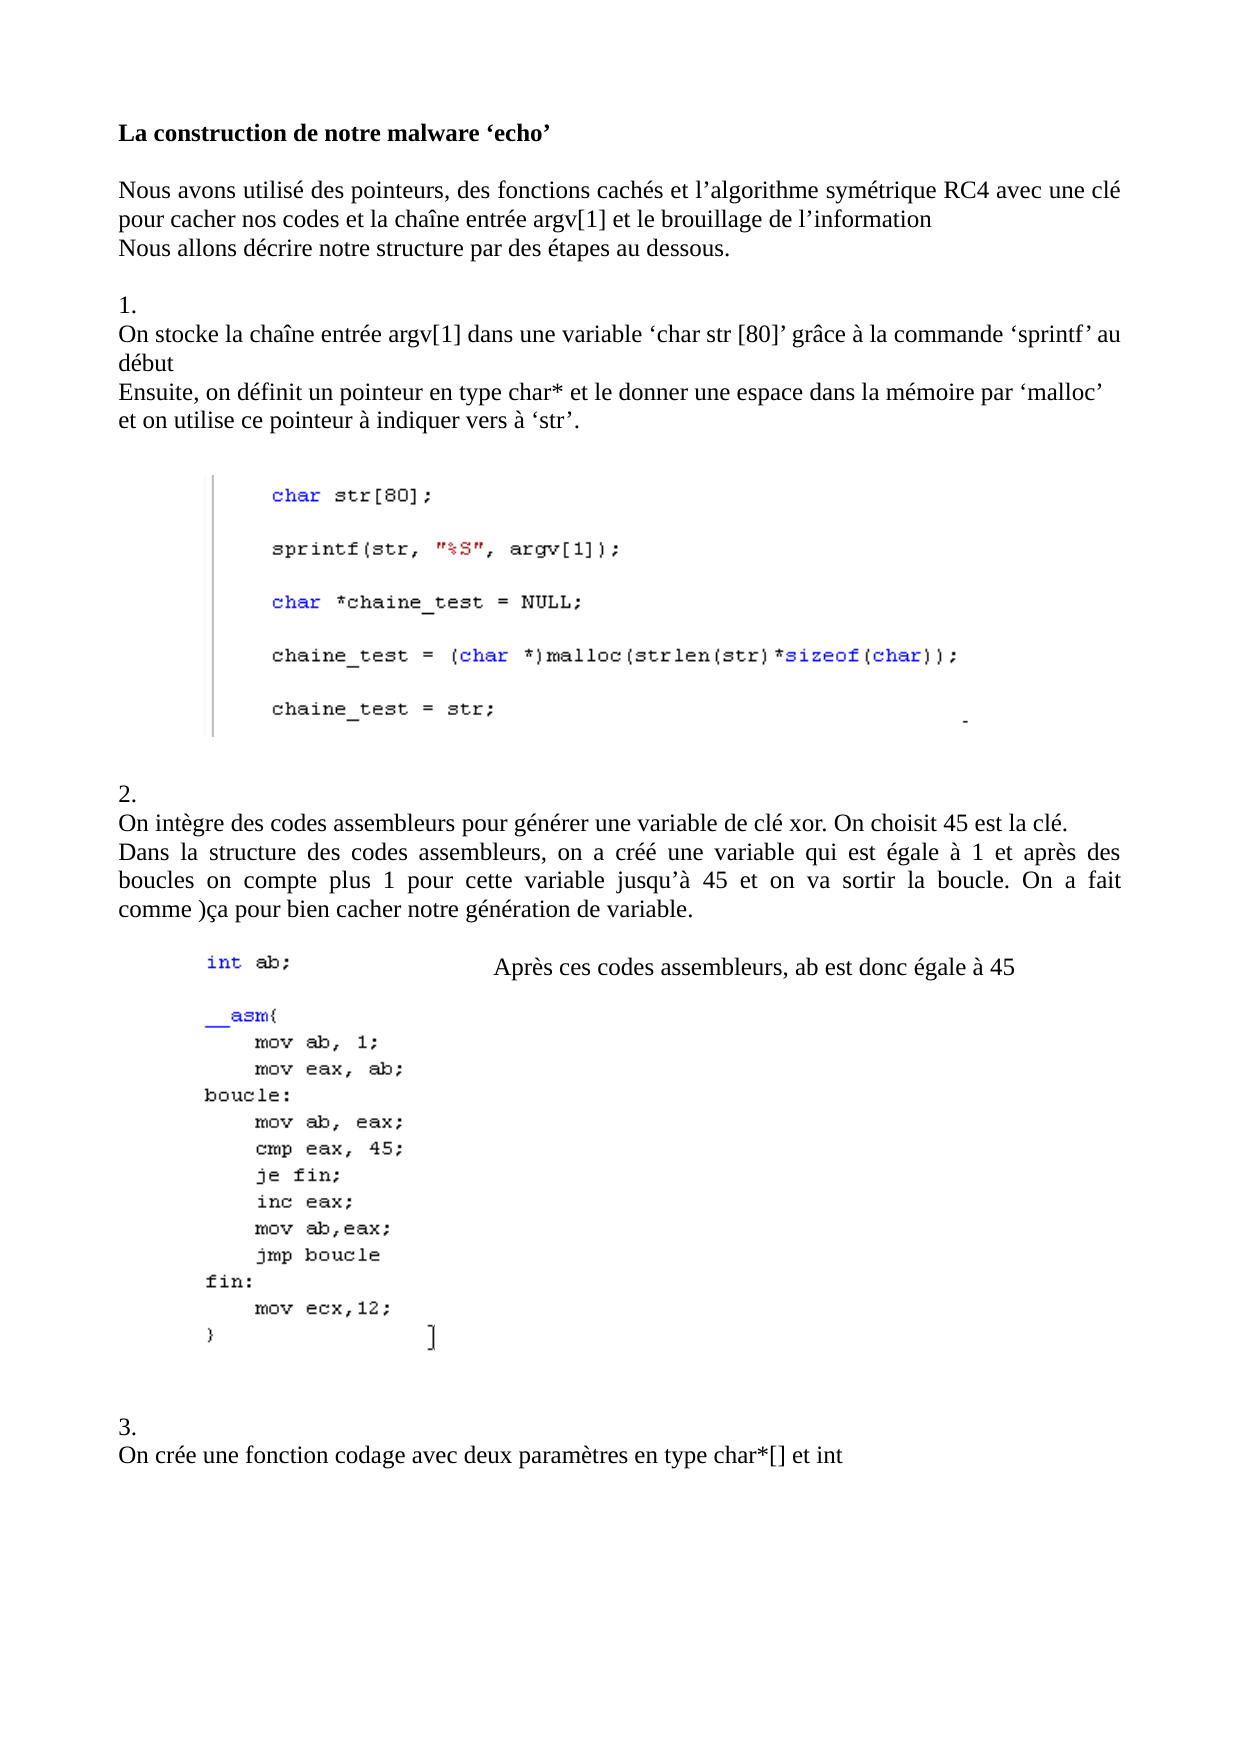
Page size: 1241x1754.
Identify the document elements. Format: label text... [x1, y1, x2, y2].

picture [199, 945, 435, 1355]
text et on utilise ce pointeur à indiquer vers à ‘str’. [118, 406, 1122, 434]
text [118, 952, 199, 981]
text 2. [118, 779, 1122, 808]
text Nous avons utilisé des pointeurs, des fonctions cachés et l’algorithme symétrique RC4 avec une clé pour cacher nos codes et la chaîne entrée argv[1] et le brouillage de l’information [118, 176, 1122, 233]
text On crée une fonction codage avec deux paramètres en type char*[] et int [118, 1441, 1122, 1469]
text 1. [118, 291, 1122, 319]
text Après ces codes assembleurs, ab est donc égale à 45 [435, 952, 1122, 981]
text 3. [118, 1412, 1122, 1441]
text Nous allons décrire notre structure par des étapes au dessous. [118, 233, 1122, 262]
text Ensuite, on définit un pointeur en type char* et le donner une espace dans la mémoire par ‘malloc’ [118, 377, 1122, 406]
text Dans la structure des codes assembleurs, on a créé une variable qui est égale à 1 et après des boucles on compte plus 1 pour cette variable jusqu’à 45 et on va sortir la boucle. On a fait comme )ça pour bien cacher notre génération de variable. [118, 837, 1122, 923]
text On intègre des codes assembleurs pour générer une variable de clé xor. On choisit 45 est la clé. [118, 808, 1122, 837]
text On stocke la chaîne entrée argv[1] dans une variable ‘char str [80]’ grâce à la commande ‘sprintf’ au début [118, 319, 1122, 377]
text La construction de notre malware ‘echo’ [118, 118, 1122, 147]
picture [203, 475, 968, 737]
